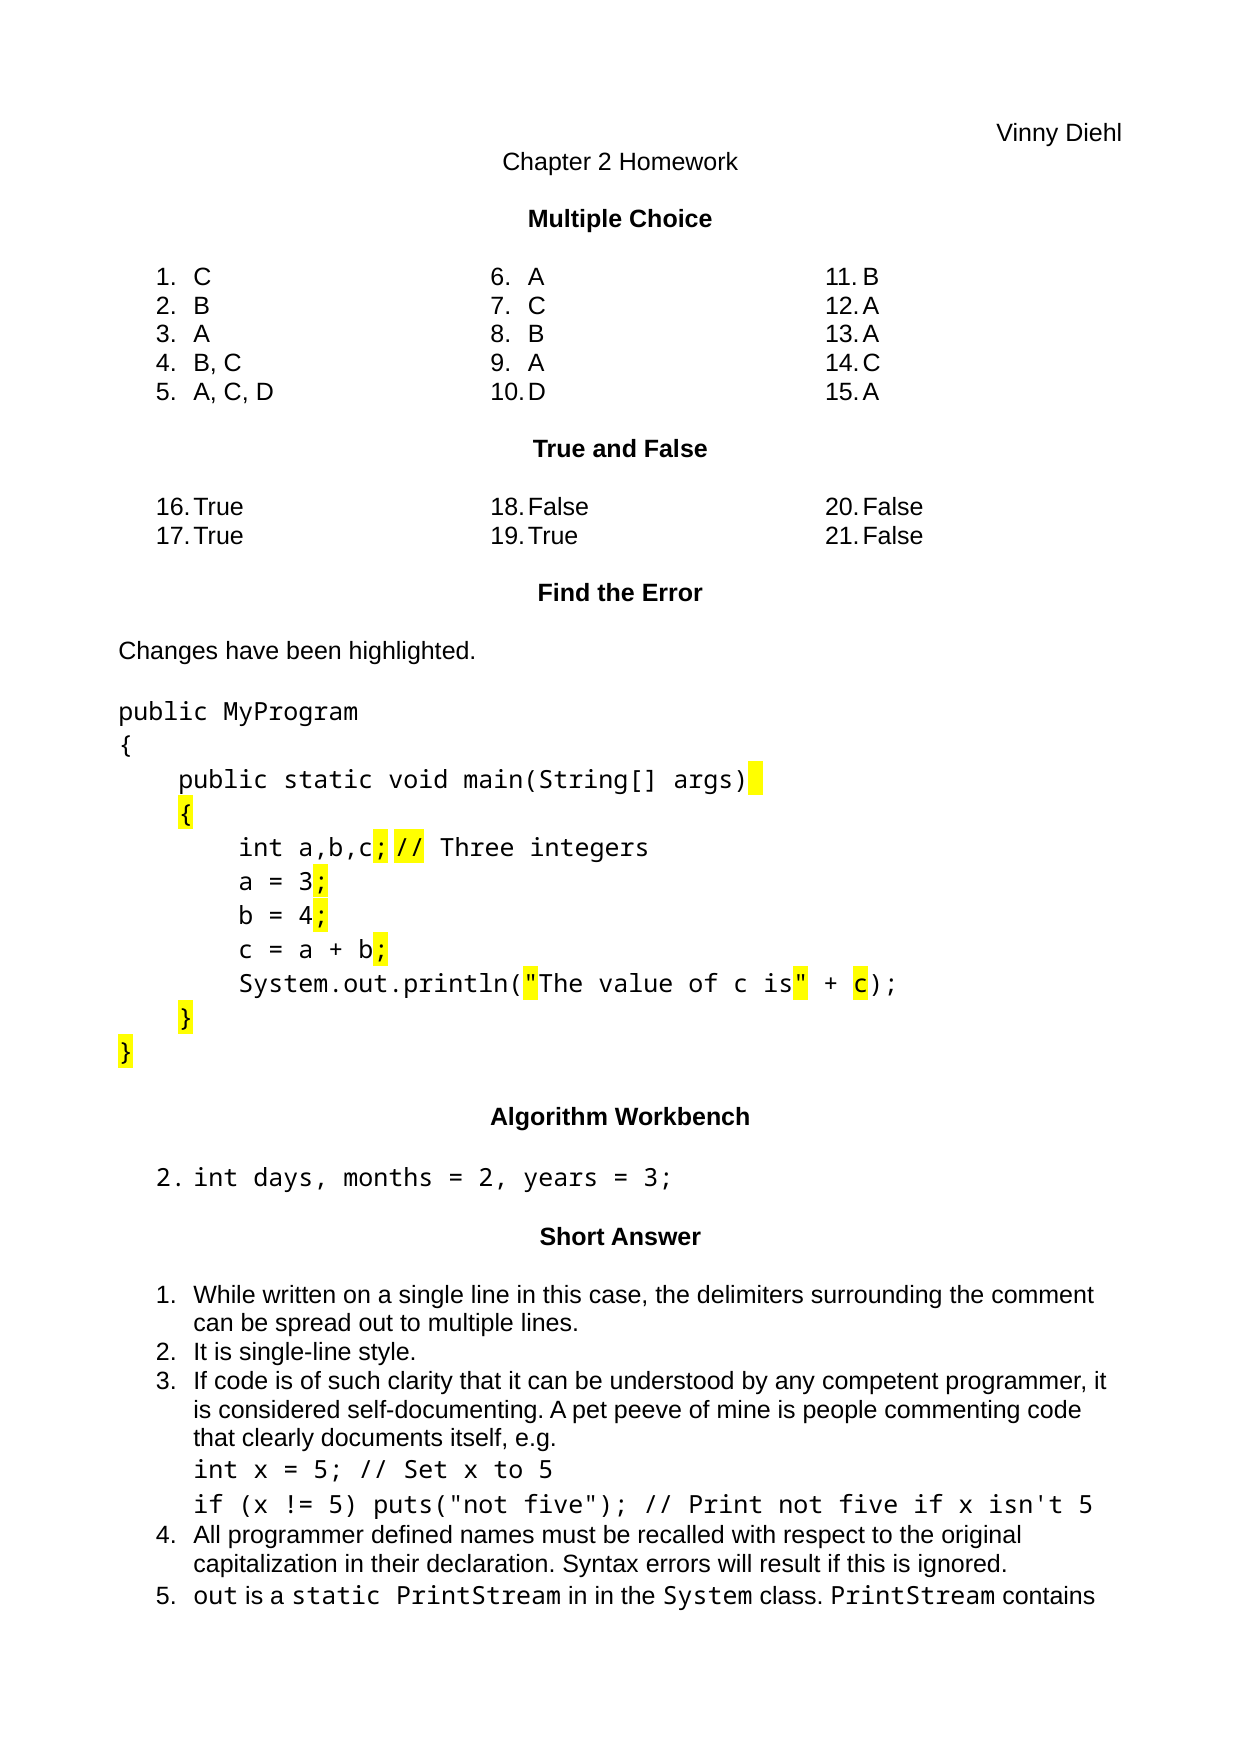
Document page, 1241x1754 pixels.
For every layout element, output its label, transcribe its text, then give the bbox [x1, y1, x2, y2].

text c = a + b; [118, 932, 1122, 966]
text System.out.println("The value of c is" + c); [118, 966, 1122, 1000]
list False [825, 521, 1122, 549]
list B, C [156, 348, 453, 377]
list B [490, 319, 787, 348]
text a = 3; [118, 863, 1122, 897]
text True and False [118, 434, 1122, 463]
text int a,b,c; // Three integers [118, 829, 1122, 863]
list A [490, 262, 787, 291]
list True [156, 521, 453, 549]
text Algorithm Workbench [118, 1102, 1122, 1131]
text Chapter 2 Homework [118, 147, 1122, 176]
list False [825, 492, 1122, 521]
text Multiple Choice [118, 204, 1122, 233]
text b = 4; [118, 897, 1122, 932]
list If code is of such clarity that it can be understood by any competent programmer, it is considered self-documenting. A pet peeve of mine is people commenting code that clearly documents itself, e.g. int x = 5; // Set x to 5 if (x != 5) puts("not five"); // Print not five if x isn't 5 [156, 1366, 1122, 1520]
text } [118, 1034, 1122, 1068]
list True [156, 492, 453, 521]
list D [490, 377, 787, 406]
list out is a static PrintStream in in the System class. PrintStream contains [156, 1578, 1122, 1612]
list False [490, 492, 787, 521]
text public static void main(String[] args) [118, 761, 1122, 795]
list C [156, 262, 453, 291]
list A [825, 319, 1122, 348]
list While written on a single line in this case, the delimiters surrounding the comment can be spread out to multiple lines. [156, 1280, 1122, 1337]
list C [825, 348, 1122, 377]
text Vinny Diehl [118, 118, 1122, 147]
list It is single-line style. [156, 1337, 1122, 1366]
list A [156, 319, 453, 348]
list C [490, 291, 787, 319]
list B [156, 291, 453, 319]
list B [825, 262, 1122, 291]
text public MyProgram [118, 693, 1122, 727]
text Short Answer [118, 1222, 1122, 1251]
text Find the Error [118, 578, 1122, 607]
text { [118, 795, 1122, 829]
list All programmer defined names must be recalled with respect to the original capitalization in their declaration. Syntax errors will result if this is ignored. [156, 1520, 1122, 1578]
list A [490, 348, 787, 377]
text Changes have been highlighted. [118, 636, 1122, 664]
text } [118, 1000, 1122, 1034]
list A [825, 377, 1122, 406]
text { [118, 727, 1122, 761]
list True [490, 521, 787, 549]
list A, C, D [156, 377, 453, 406]
list int days, months = 2, years = 3; [156, 1159, 1122, 1193]
list A [825, 291, 1122, 319]
